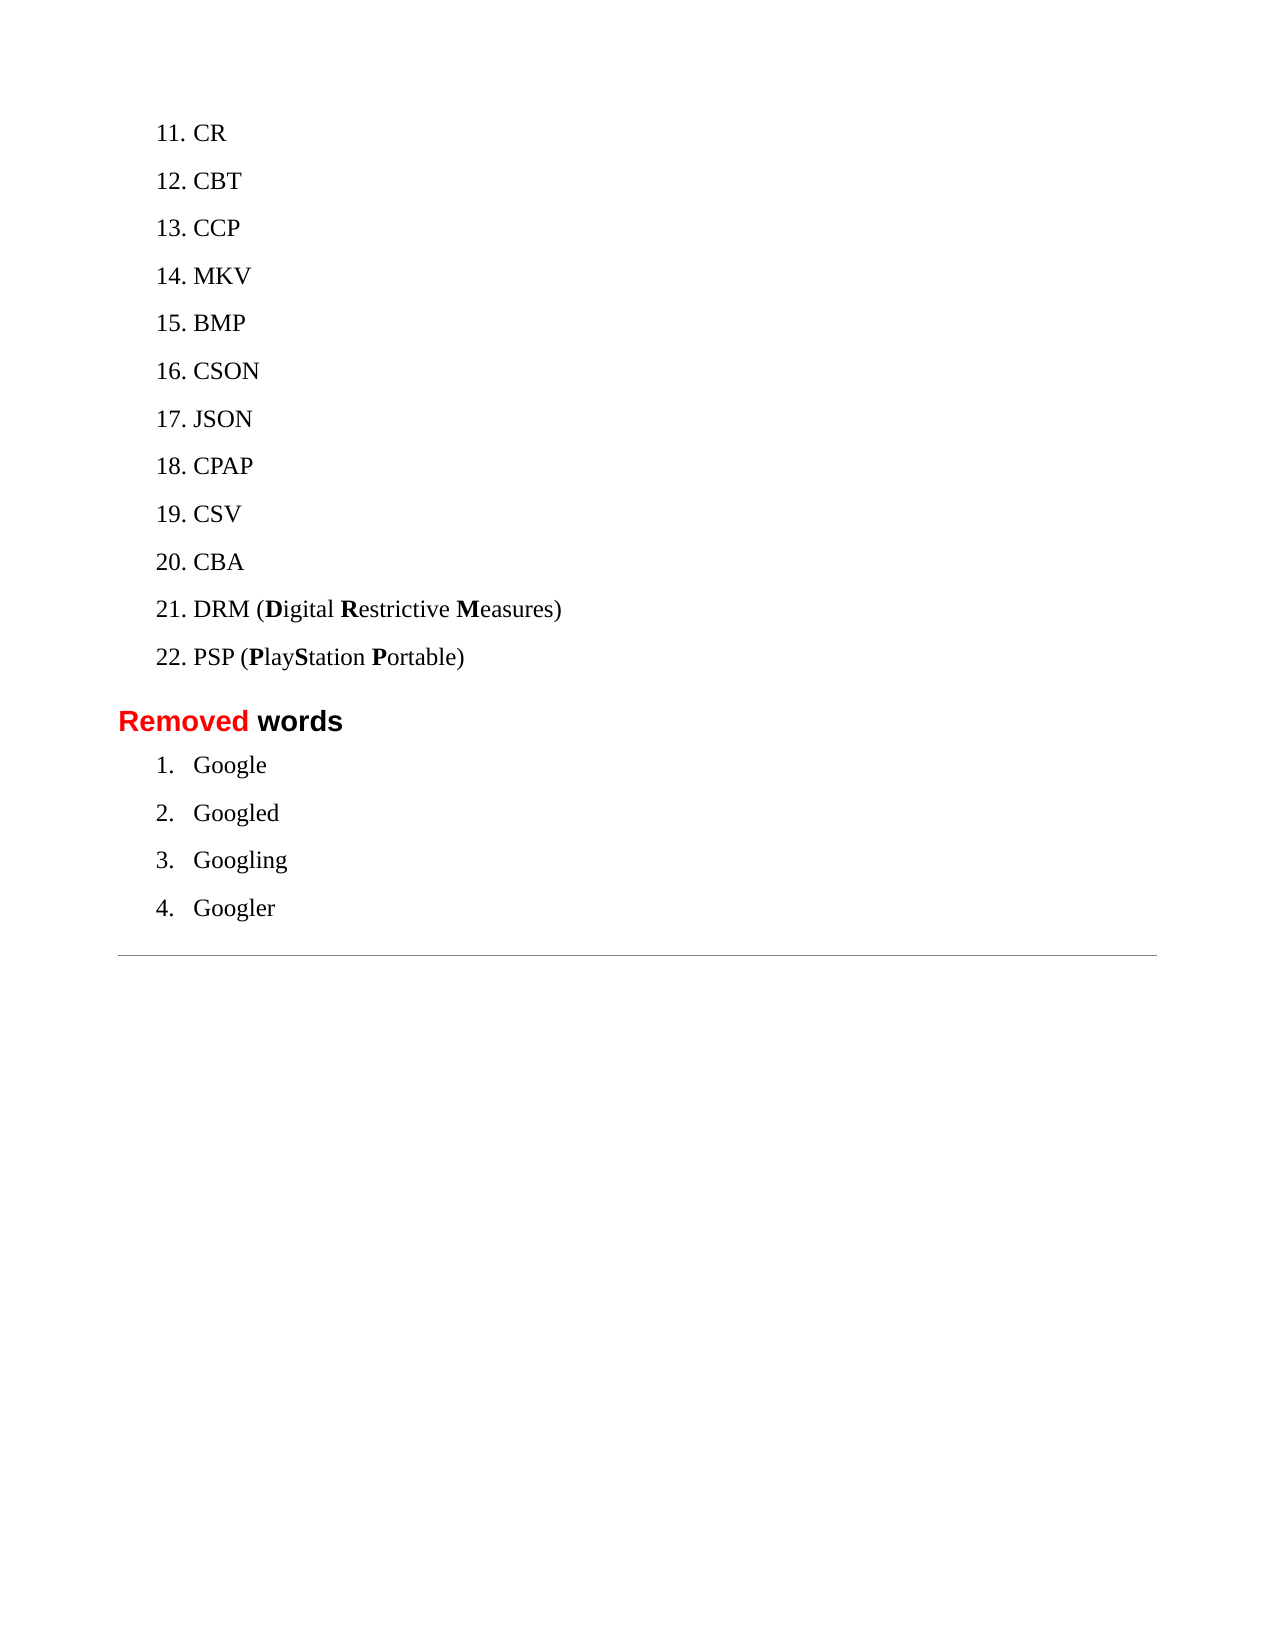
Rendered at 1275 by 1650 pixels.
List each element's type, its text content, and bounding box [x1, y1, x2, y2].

list CPAP [156, 451, 1157, 480]
list CSV [156, 499, 1157, 528]
list CBT [156, 166, 1157, 194]
list MKV [156, 261, 1157, 290]
list Google [156, 750, 1157, 779]
list CBA [156, 547, 1157, 575]
list CR [156, 118, 1157, 147]
list Googler [156, 893, 1157, 922]
list DRM (Digital Restrictive Measures) [156, 594, 1157, 623]
list Googling [156, 845, 1157, 874]
list CSON [156, 356, 1157, 385]
list Googled [156, 798, 1157, 826]
list PSP (PlayStation Portable) [156, 642, 1157, 671]
list CCP [156, 213, 1157, 242]
list JSON [156, 404, 1157, 432]
list BMP [156, 308, 1157, 337]
subtitle Removed words [118, 704, 1157, 737]
